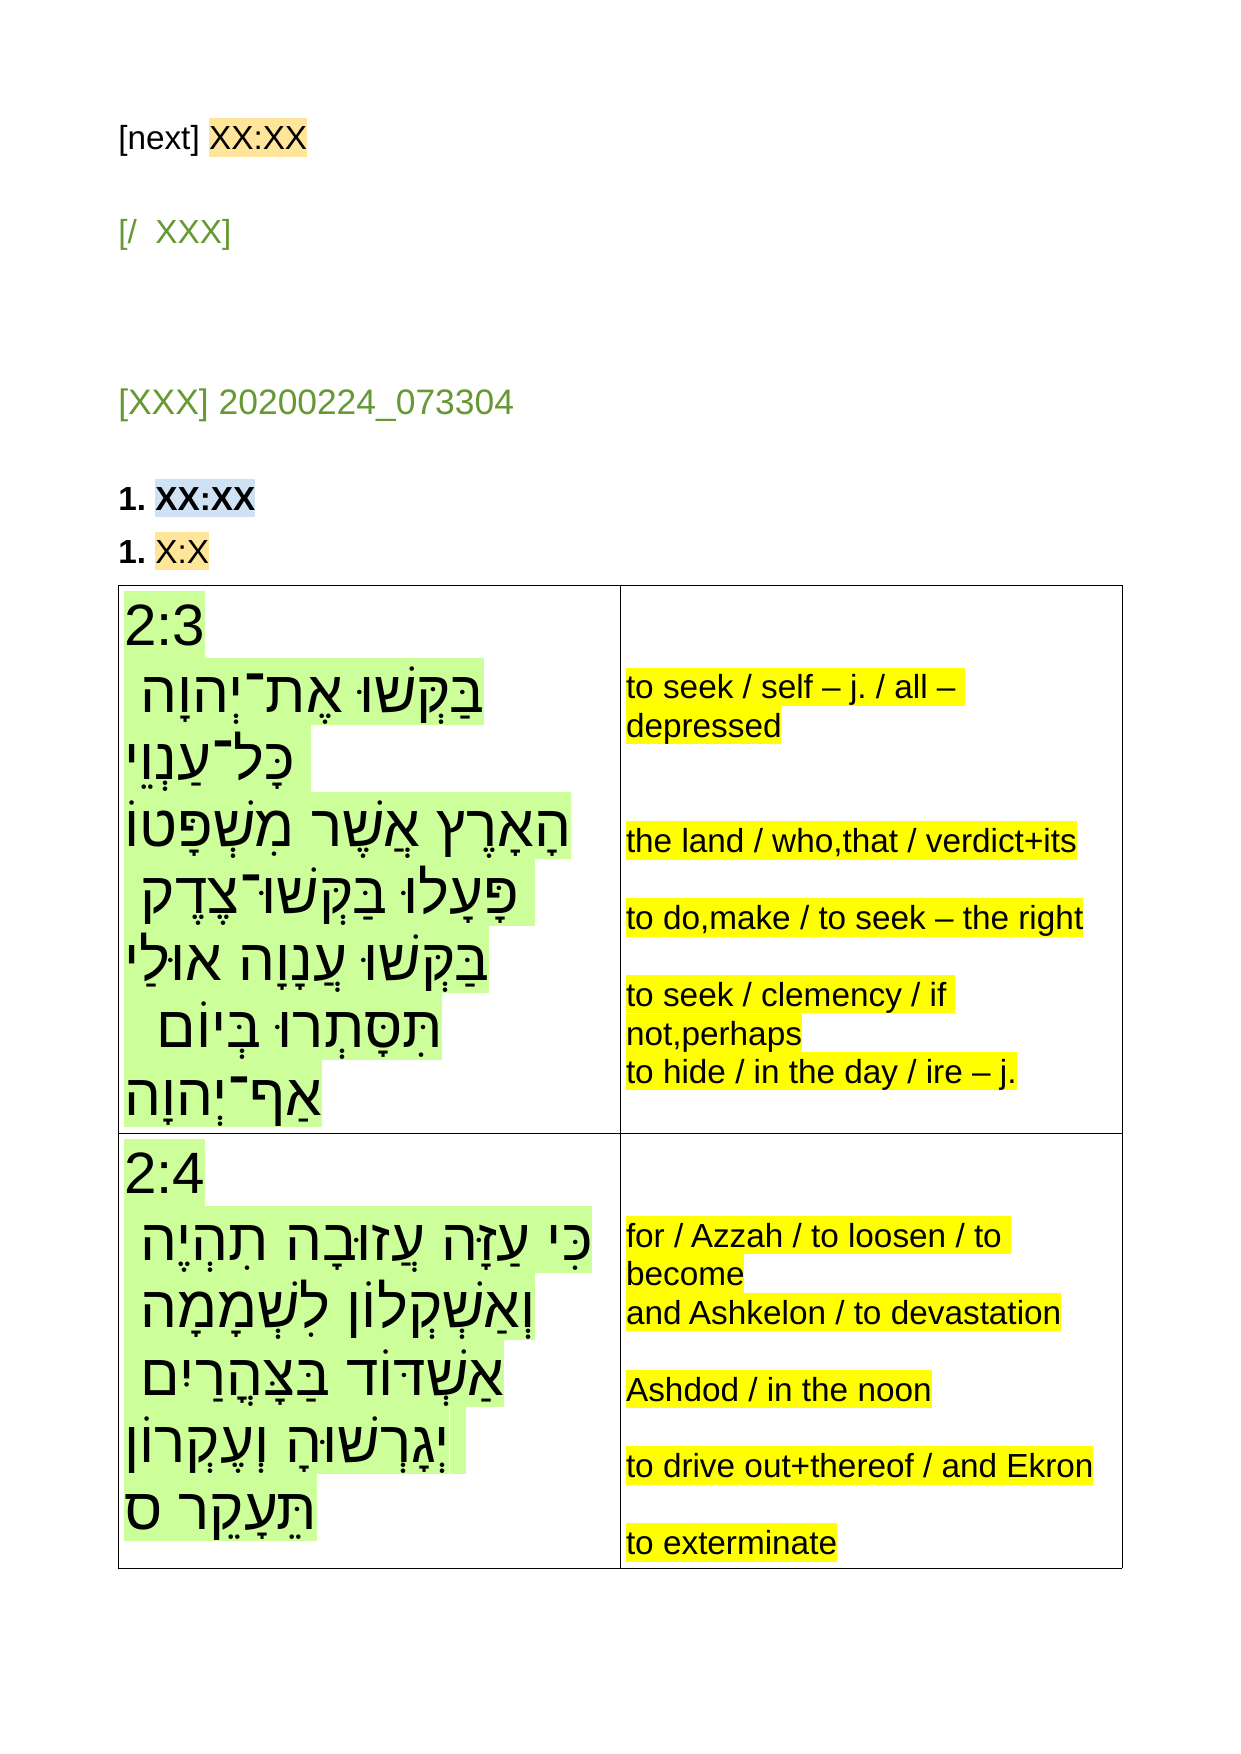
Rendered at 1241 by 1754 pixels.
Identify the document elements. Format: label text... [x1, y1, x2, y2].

text 1. XX:XX [118, 479, 1122, 517]
table_header 2:3 בַּקְּשׁוּ אֶת־יְהוָה כָּל־עַנְוֵי הָאָרֶץ אֲשֶׁר מִשְׁפָּטוֹ פָּעָלוּ בַּקְּשׁוּ־צֶדֶק בַּקְּשׁוּ עֲנָוָה אוּלַי תִּסָּתְרוּ בְּיוֹם אַף־יְהוָה [119, 586, 620, 1133]
text [/ XXX] [118, 212, 1122, 251]
text [next] XX:XX [118, 118, 1122, 157]
table_cell for / Azzah / to loosen / to become and Ashkelon / to devastation Ashdod / in the noon to drive out+thereof / and Ekron to exterminate [621, 1134, 1122, 1567]
text [XXX] 20200224_073304 [118, 381, 1122, 422]
text 1. X:X [118, 532, 1122, 570]
table_header to seek / self – j. / all – depressed the land / who,that / verdict+its to do,make / to seek – the right to seek / clemency / if not,perhaps to hide / in the day / ire – j. [621, 586, 1122, 1133]
table_cell 2:4 כִּי עַזָּה עֲזוּבָה תִהְיֶה וְאַשְׁקְלוֹן לִשְׁמָמָה אַשְׁדּוֹד בַּצָּהֳרַיִם יְגָרְשׁוּהָ וְעֶקְרוֹן תֵּעָקֵר ס [119, 1134, 620, 1567]
